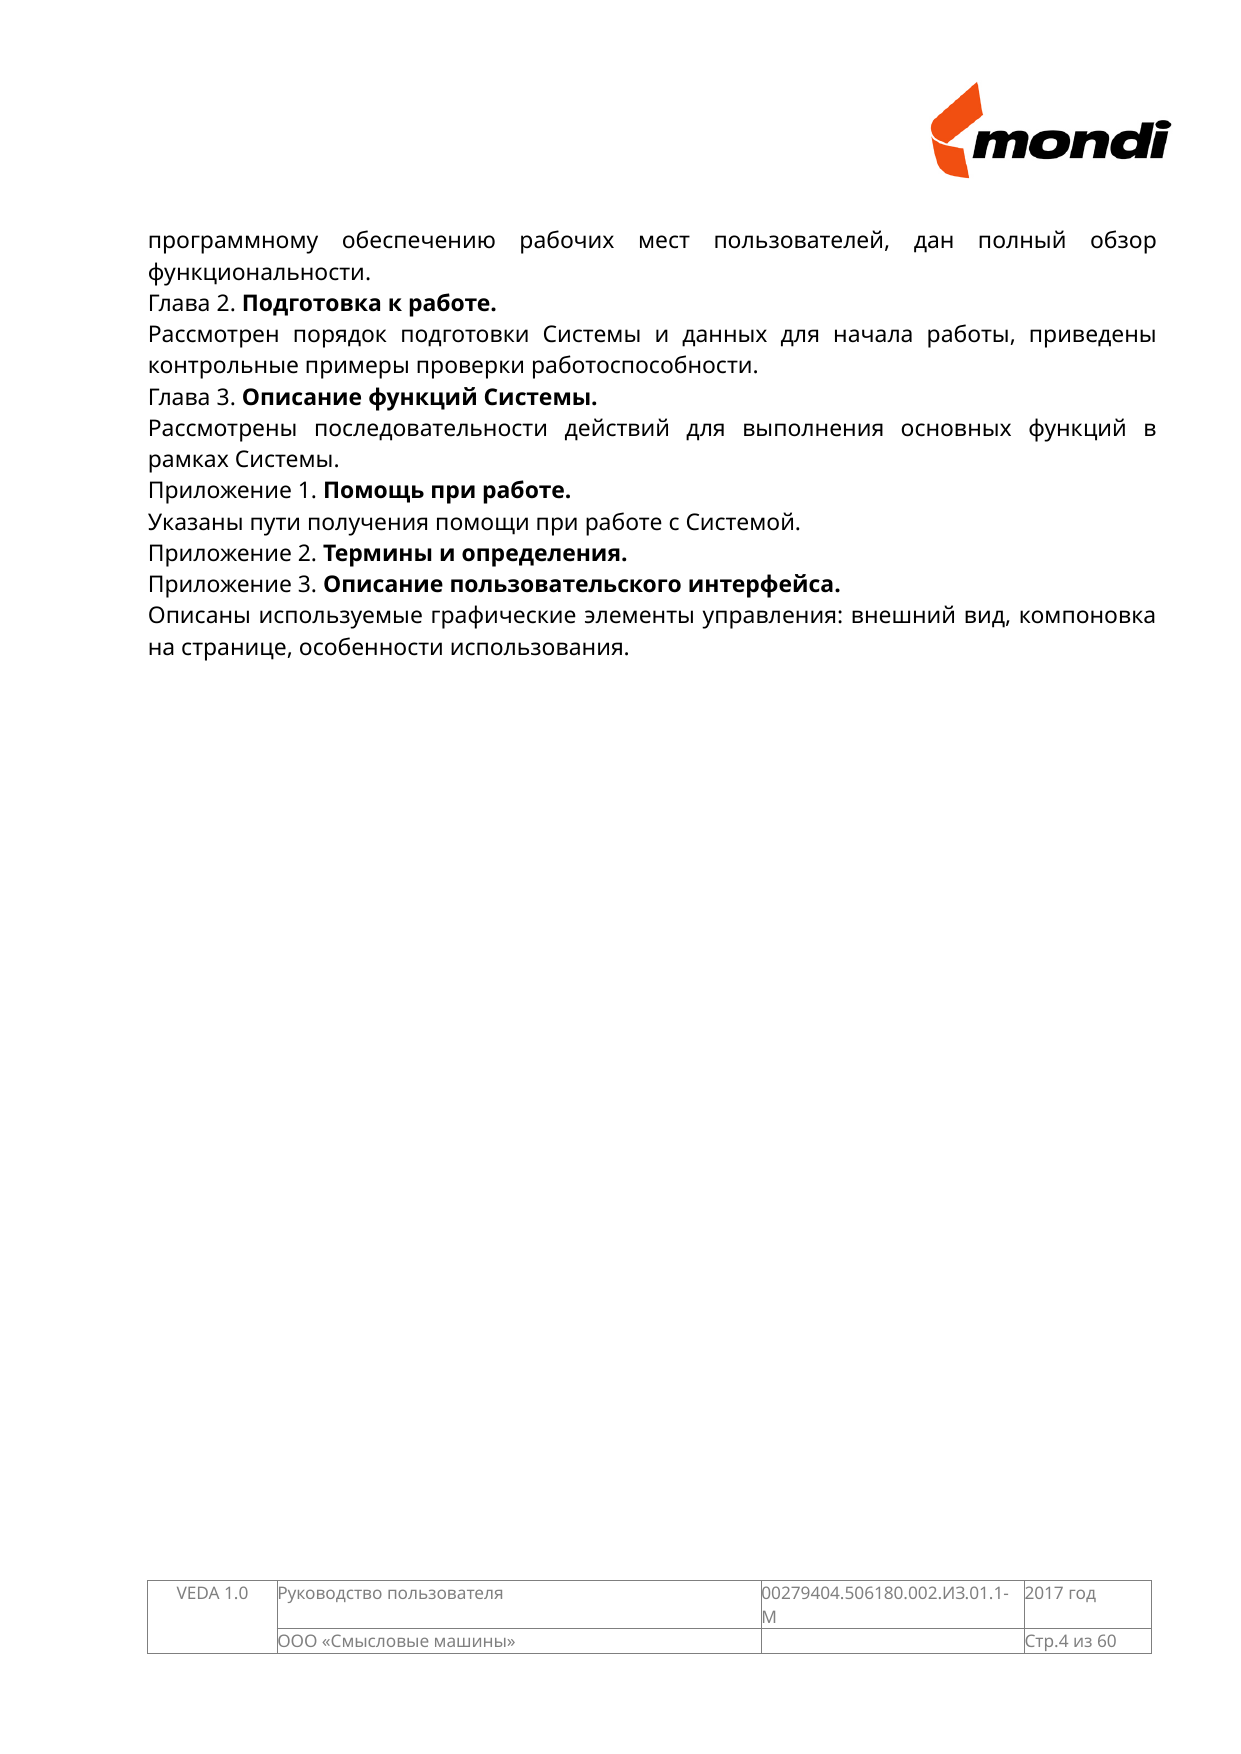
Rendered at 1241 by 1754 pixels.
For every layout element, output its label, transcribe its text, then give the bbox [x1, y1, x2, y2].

text Глава 3. Описание функций Системы. [148, 381, 1157, 412]
picture [921, 76, 1181, 188]
text Рассмотрен порядок подготовки Системы и данных для начала работы, приведены контрольные примеры проверки работоспособности. [148, 318, 1157, 381]
text Описаны используемые графические элементы управления: внешний вид, компоновка на странице, особенности использования. [148, 599, 1157, 662]
text Глава 2. Подготовка к работе. [148, 287, 1157, 318]
text Рассмотрены последовательности действий для выполнения основных функций в рамках Системы. [148, 412, 1157, 474]
text Приложение 3. Описание пользовательского интерфейса. [148, 568, 1157, 599]
text программному обеспечению рабочих мест пользователей, дан полный обзор функциональности. [148, 224, 1157, 287]
text Приложение 2. Термины и определения. [148, 537, 1157, 568]
text Указаны пути получения помощи при работе с Системой. [148, 506, 1157, 537]
text Приложение 1. Помощь при работе. [148, 474, 1157, 506]
